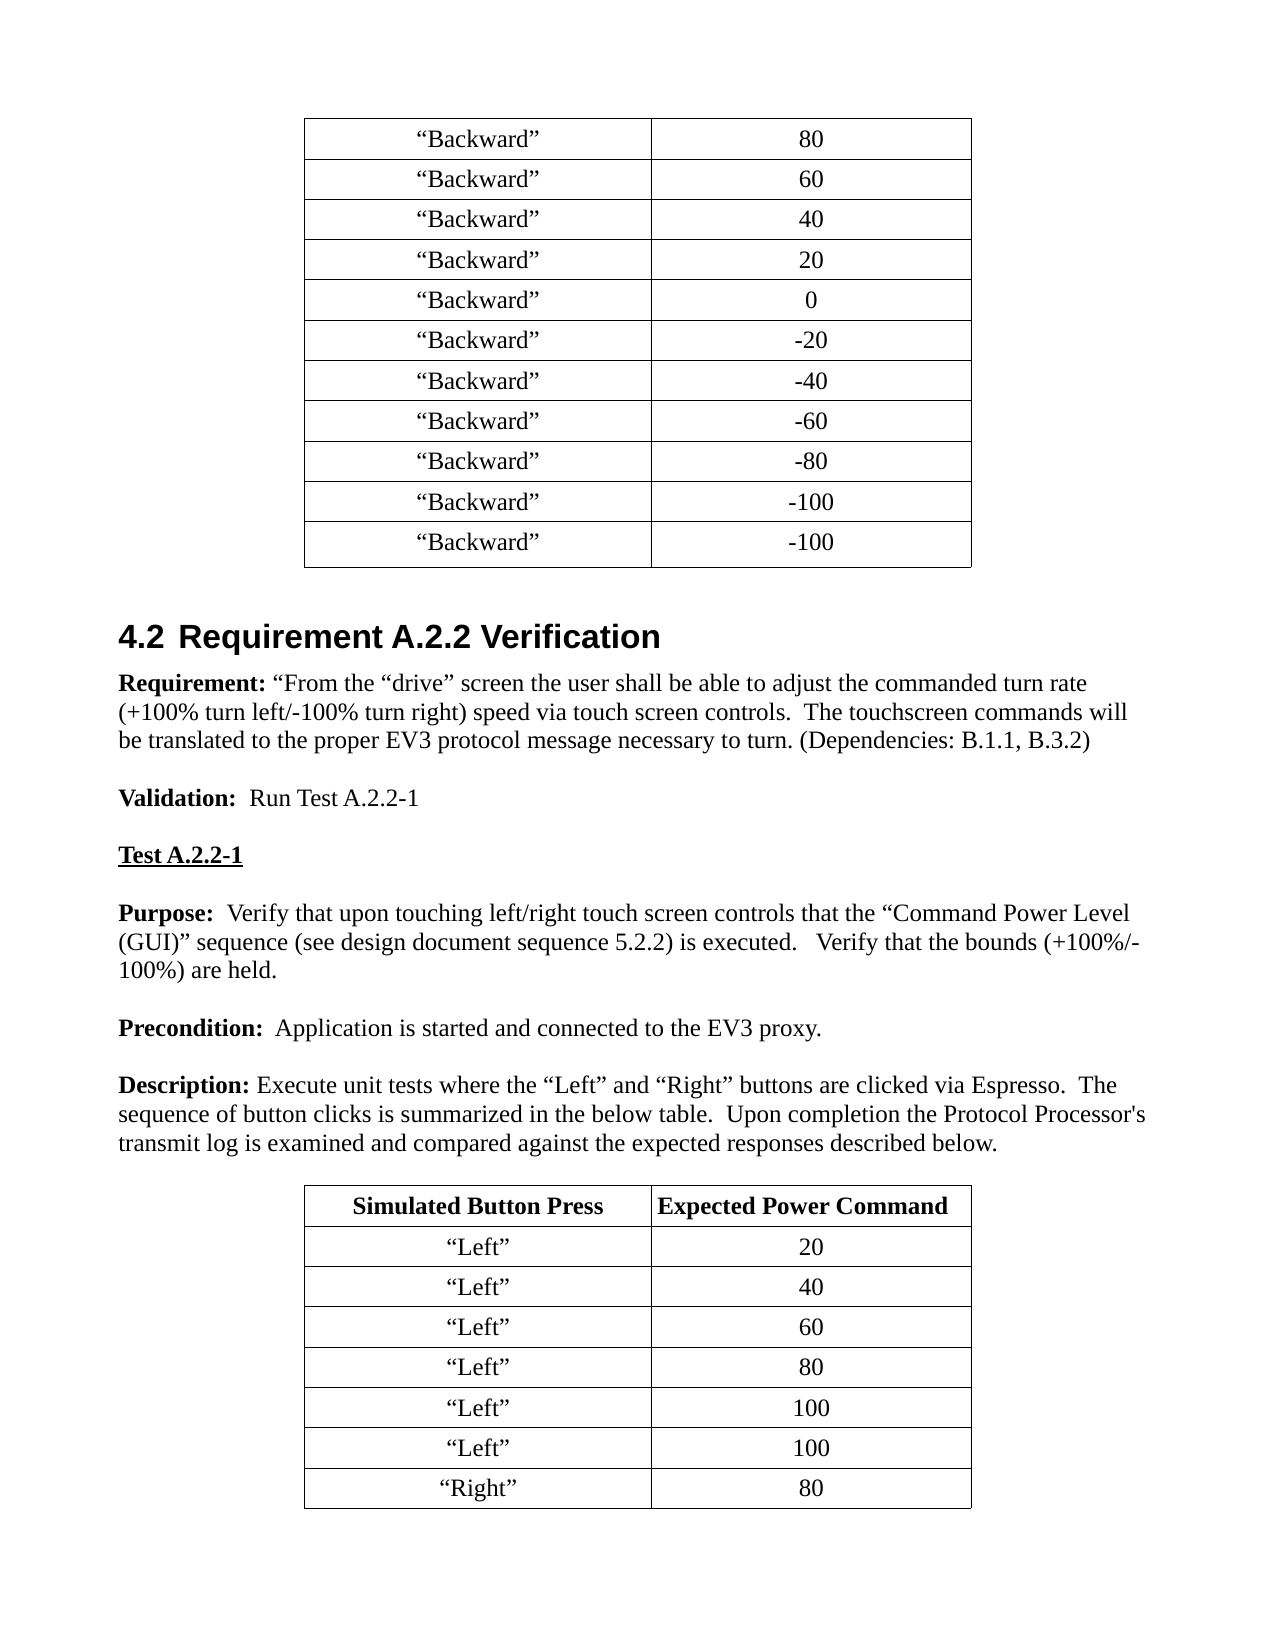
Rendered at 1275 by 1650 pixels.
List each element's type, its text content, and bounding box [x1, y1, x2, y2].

text Purpose: Verify that upon touching left/right touch screen controls that the “Command Power Level (GUI)” sequence (see design document sequence 5.2.2) is executed. Verify that the bounds (+100%/-100%) are held. [118, 898, 1157, 984]
table_cell -40 [652, 361, 971, 400]
table_cell “Backward” [305, 482, 651, 521]
table_cell “Left” [305, 1267, 651, 1306]
table_cell 60 [652, 1307, 971, 1347]
table_cell 100 [652, 1388, 971, 1427]
table_cell “Backward” [305, 119, 651, 158]
table_cell “Backward” [305, 240, 651, 279]
table_cell “Backward” [305, 401, 651, 441]
table_cell 20 [652, 1227, 971, 1266]
table_header Simulated Button Press [305, 1186, 651, 1226]
table_cell “Left” [305, 1307, 651, 1347]
table_cell 100 [652, 1428, 971, 1468]
table_cell 80 [652, 1348, 971, 1387]
text Requirement: “From the “drive” screen the user shall be able to adjust the commanded turn rate (+100% turn left/-100% turn right) speed via touch screen controls. The touchscreen commands will be translated to the proper EV3 protocol message necessary to turn. (Dependencies: B.1.1, B.3.2) [118, 668, 1157, 754]
table_header Expected Power Command [652, 1186, 971, 1226]
table_cell “Left” [305, 1428, 651, 1468]
table_cell “Left” [305, 1348, 651, 1387]
table_cell “Backward” [305, 522, 651, 567]
table_cell 60 [652, 160, 971, 199]
table_cell “Backward” [305, 200, 651, 239]
table_cell -100 [652, 482, 971, 521]
table_cell 80 [652, 1469, 971, 1508]
table_cell -20 [652, 321, 971, 360]
table_cell 80 [652, 119, 971, 158]
text Description: Execute unit tests where the “Left” and “Right” buttons are clicked via Espresso. The sequence of button clicks is summarized in the below table. Upon completion the Protocol Processor's transmit log is examined and compared against the expected responses described below. [118, 1070, 1157, 1157]
table_cell 0 [652, 280, 971, 320]
table_cell 40 [652, 1267, 971, 1306]
text Precondition: Application is started and connected to the EV3 proxy. [118, 1013, 1157, 1042]
table_cell 20 [652, 240, 971, 279]
table_cell “Backward” [305, 160, 651, 199]
text Test A.2.2-1 [118, 840, 1157, 869]
table_cell “Backward” [305, 280, 651, 320]
table_cell “Backward” [305, 321, 651, 360]
table_cell “Backward” [305, 442, 651, 481]
table_cell “Right” [305, 1469, 651, 1508]
subtitle Requirement A.2.2 Verification [118, 617, 1157, 655]
table_cell -80 [652, 442, 971, 481]
table_cell “Backward” [305, 361, 651, 400]
table_cell -60 [652, 401, 971, 441]
table_cell “Left” [305, 1227, 651, 1266]
table_cell 40 [652, 200, 971, 239]
table_cell “Left” [305, 1388, 651, 1427]
table_cell -100 [652, 522, 971, 567]
text Validation: Run Test A.2.2-1 [118, 783, 1157, 812]
